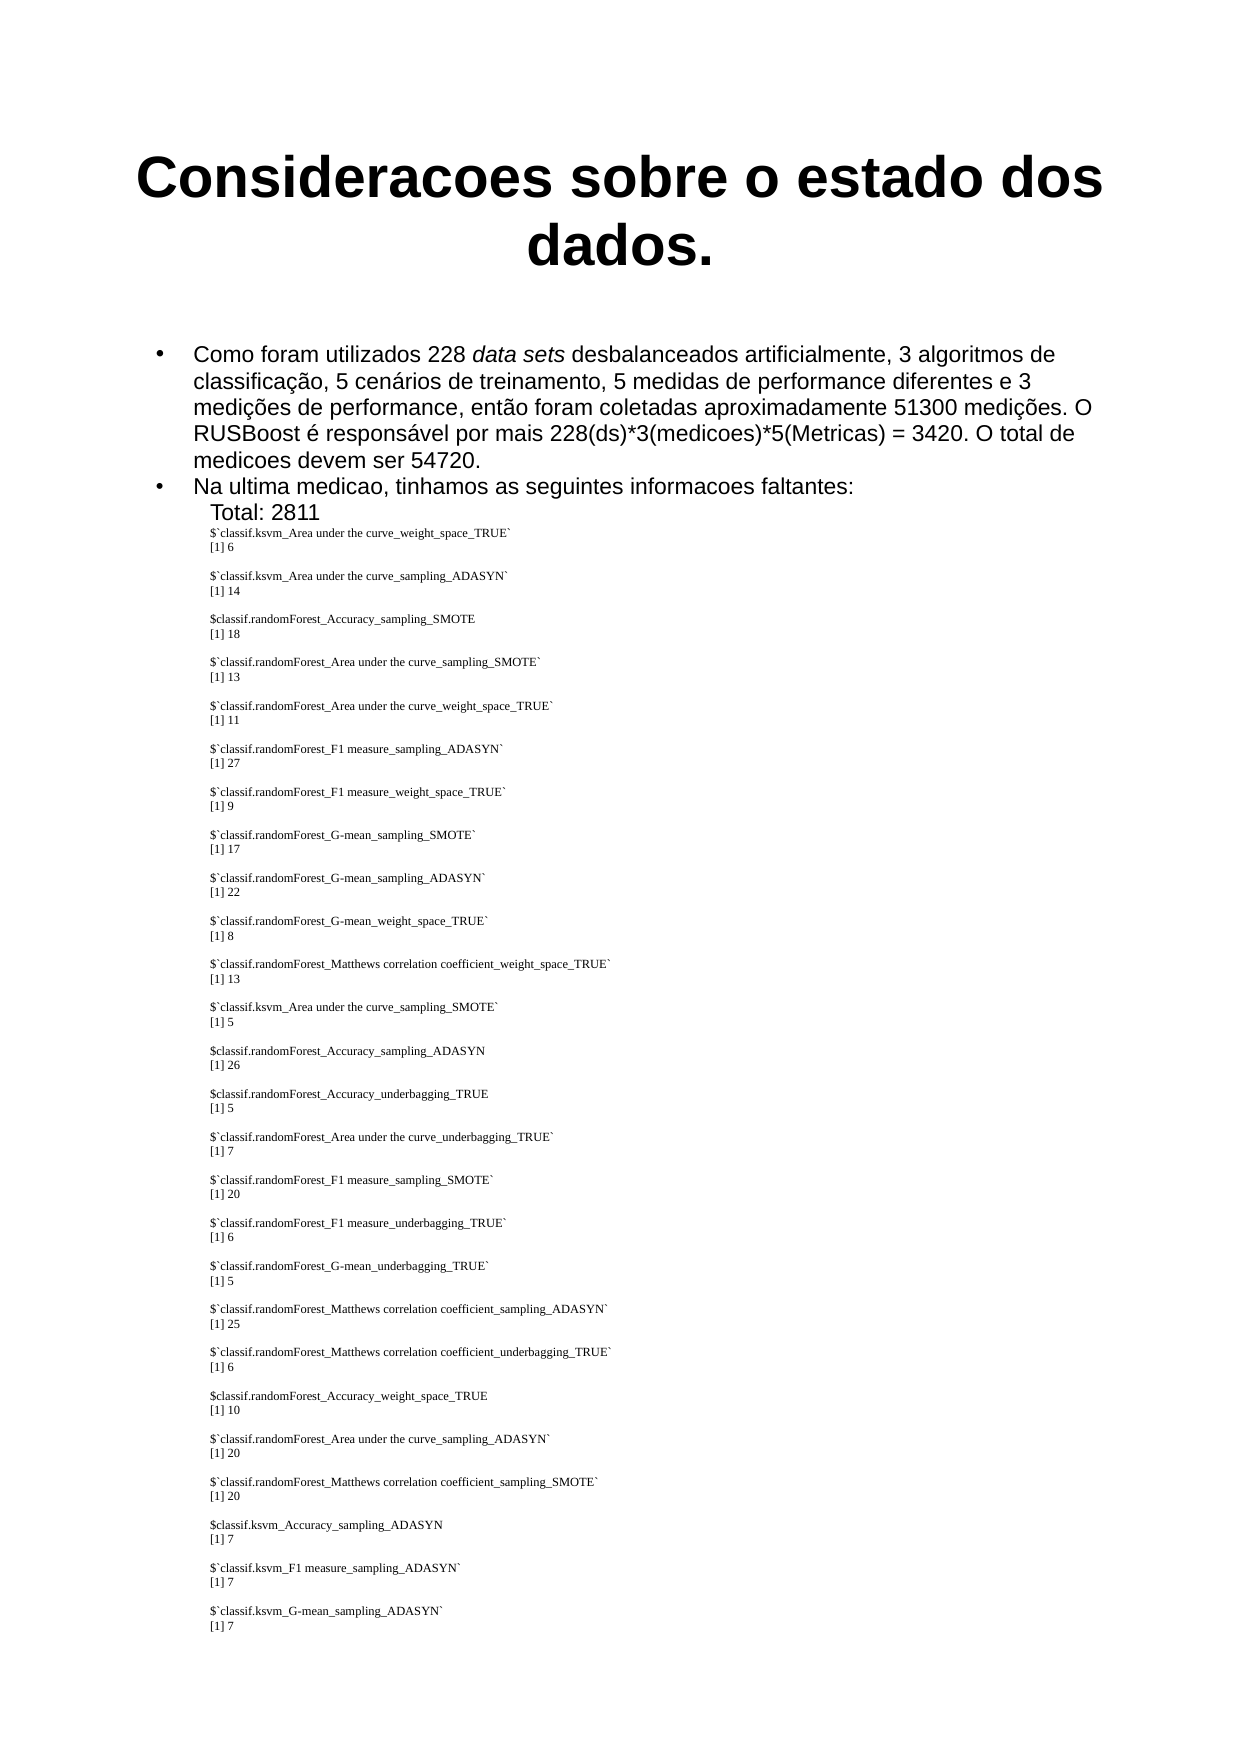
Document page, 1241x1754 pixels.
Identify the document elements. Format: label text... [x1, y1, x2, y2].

text [1] 25 [210, 1316, 1122, 1331]
text [1] 11 [210, 713, 1122, 727]
text $`classif.randomForest_F1 measure_underbagging_TRUE` [210, 1216, 1122, 1230]
text [1] 7 [210, 1144, 1122, 1158]
text $classif.ksvm_Accuracy_sampling_ADASYN [210, 1518, 1122, 1532]
text [1] 14 [210, 583, 1122, 598]
text $`classif.randomForest_G-mean_sampling_SMOTE` [210, 828, 1122, 842]
text $`classif.randomForest_Matthews correlation coefficient_sampling_ADASYN` [210, 1302, 1122, 1316]
text [1] 10 [210, 1403, 1122, 1417]
text $classif.randomForest_Accuracy_sampling_SMOTE [210, 612, 1122, 626]
text $`classif.ksvm_Area under the curve_sampling_ADASYN` [210, 569, 1122, 583]
text [1] 5 [210, 1273, 1122, 1288]
text [1] 5 [210, 1014, 1122, 1029]
text [1] 7 [210, 1618, 1122, 1633]
text $`classif.randomForest_Area under the curve_underbagging_TRUE` [210, 1129, 1122, 1144]
text [1] 20 [210, 1446, 1122, 1460]
text [1] 20 [210, 1489, 1122, 1503]
text [1] 20 [210, 1187, 1122, 1201]
text [1] 5 [210, 1101, 1122, 1115]
text [1] 17 [210, 842, 1122, 856]
list Na ultima medicao, tinhamos as seguintes informacoes faltantes: [156, 473, 1122, 499]
list Como foram utilizados 228 data sets desbalanceados artificialmente, 3 algoritmos de classificação, 5 cenários de treinamento, 5 medidas de performance diferentes e 3 medições de performance, então foram coletadas aproximadamente 51300 medições. O RUSBoost é responsável por mais 228(ds)*3(medicoes)*5(Metricas) = 3420. O total de medicoes devem ser 54720. [156, 339, 1122, 473]
text $`classif.randomForest_Matthews correlation coefficient_underbagging_TRUE` [210, 1345, 1122, 1359]
text $`classif.ksvm_F1 measure_sampling_ADASYN` [210, 1561, 1122, 1575]
text [1] 13 [210, 971, 1122, 986]
text [1] 22 [210, 885, 1122, 899]
text $`classif.randomForest_Area under the curve_sampling_SMOTE` [210, 655, 1122, 669]
text [1] 7 [210, 1532, 1122, 1546]
text $`classif.randomForest_Matthews correlation coefficient_sampling_SMOTE` [210, 1474, 1122, 1489]
text $classif.randomForest_Accuracy_underbagging_TRUE [210, 1086, 1122, 1101]
text [1] 9 [210, 799, 1122, 813]
text [1] 26 [210, 1058, 1122, 1072]
text $`classif.randomForest_G-mean_weight_space_TRUE` [210, 914, 1122, 928]
text $`classif.ksvm_G-mean_sampling_ADASYN` [210, 1604, 1122, 1618]
text Total: 2811 [210, 499, 1122, 526]
text $`classif.randomForest_Area under the curve_weight_space_TRUE` [210, 698, 1122, 713]
text [1] 18 [210, 626, 1122, 641]
text $`classif.randomForest_G-mean_sampling_ADASYN` [210, 871, 1122, 885]
text [1] 6 [210, 540, 1122, 554]
text $`classif.randomForest_F1 measure_sampling_ADASYN` [210, 741, 1122, 756]
title Consideracoes sobre o estado dos dados. [118, 143, 1122, 277]
text [1] 7 [210, 1575, 1122, 1589]
text [1] 6 [210, 1230, 1122, 1244]
text $`classif.randomForest_F1 measure_sampling_SMOTE` [210, 1173, 1122, 1187]
text [1] 13 [210, 669, 1122, 684]
text $`classif.randomForest_G-mean_underbagging_TRUE` [210, 1259, 1122, 1273]
text $`classif.randomForest_F1 measure_weight_space_TRUE` [210, 784, 1122, 799]
text $`classif.ksvm_Area under the curve_sampling_SMOTE` [210, 1000, 1122, 1014]
text [1] 27 [210, 756, 1122, 770]
text $`classif.ksvm_Area under the curve_weight_space_TRUE` [210, 526, 1122, 540]
text [1] 6 [210, 1359, 1122, 1374]
text [1] 8 [210, 928, 1122, 943]
text $classif.randomForest_Accuracy_weight_space_TRUE [210, 1388, 1122, 1403]
text $`classif.randomForest_Matthews correlation coefficient_weight_space_TRUE` [210, 957, 1122, 971]
text $classif.randomForest_Accuracy_sampling_ADASYN [210, 1043, 1122, 1058]
text $`classif.randomForest_Area under the curve_sampling_ADASYN` [210, 1431, 1122, 1446]
